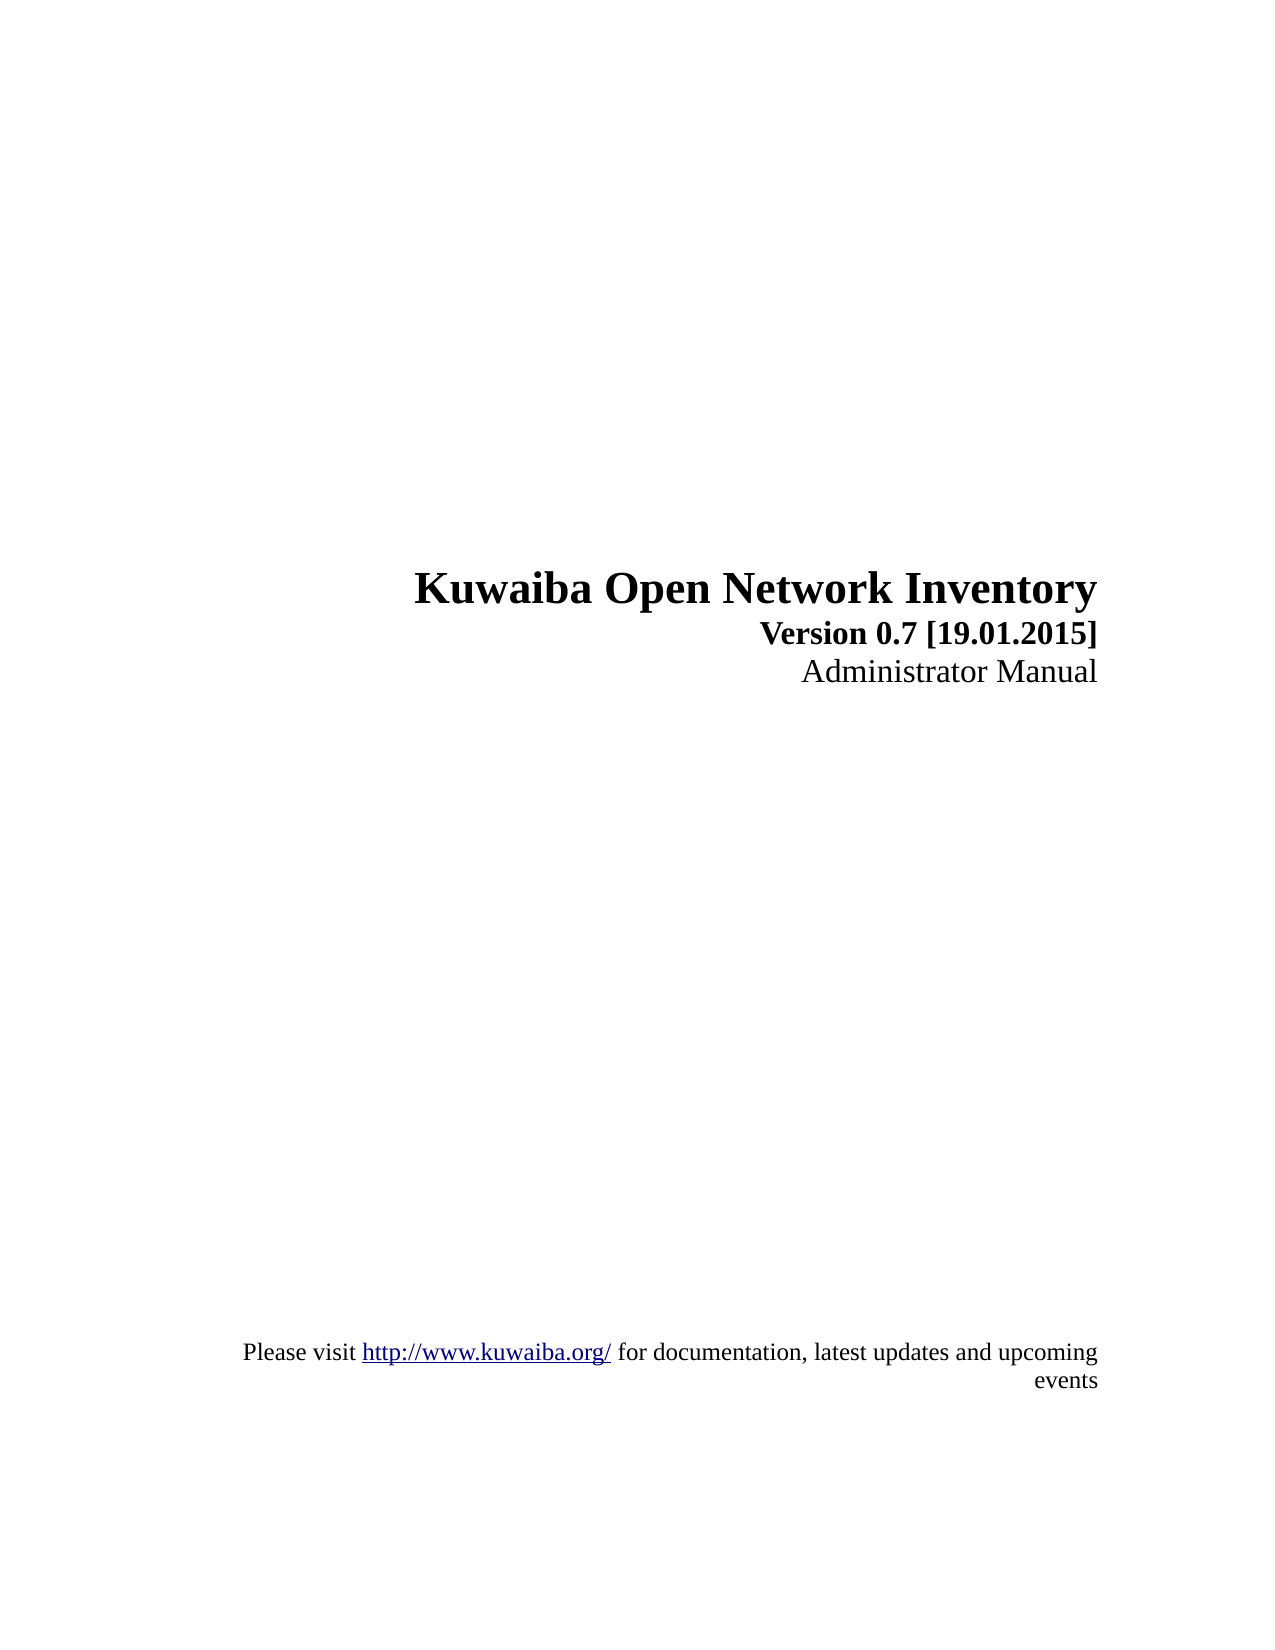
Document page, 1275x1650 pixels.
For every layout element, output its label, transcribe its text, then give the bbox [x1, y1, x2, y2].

text Please visit http://www.kuwaiba.org/ for documentation, latest updates and upcoming events [177, 1337, 1098, 1394]
text Version 0.7 [19.01.2015] [177, 613, 1098, 652]
text Administrator Manual [177, 652, 1098, 690]
text Kuwaiba Open Network Inventory [177, 561, 1098, 613]
